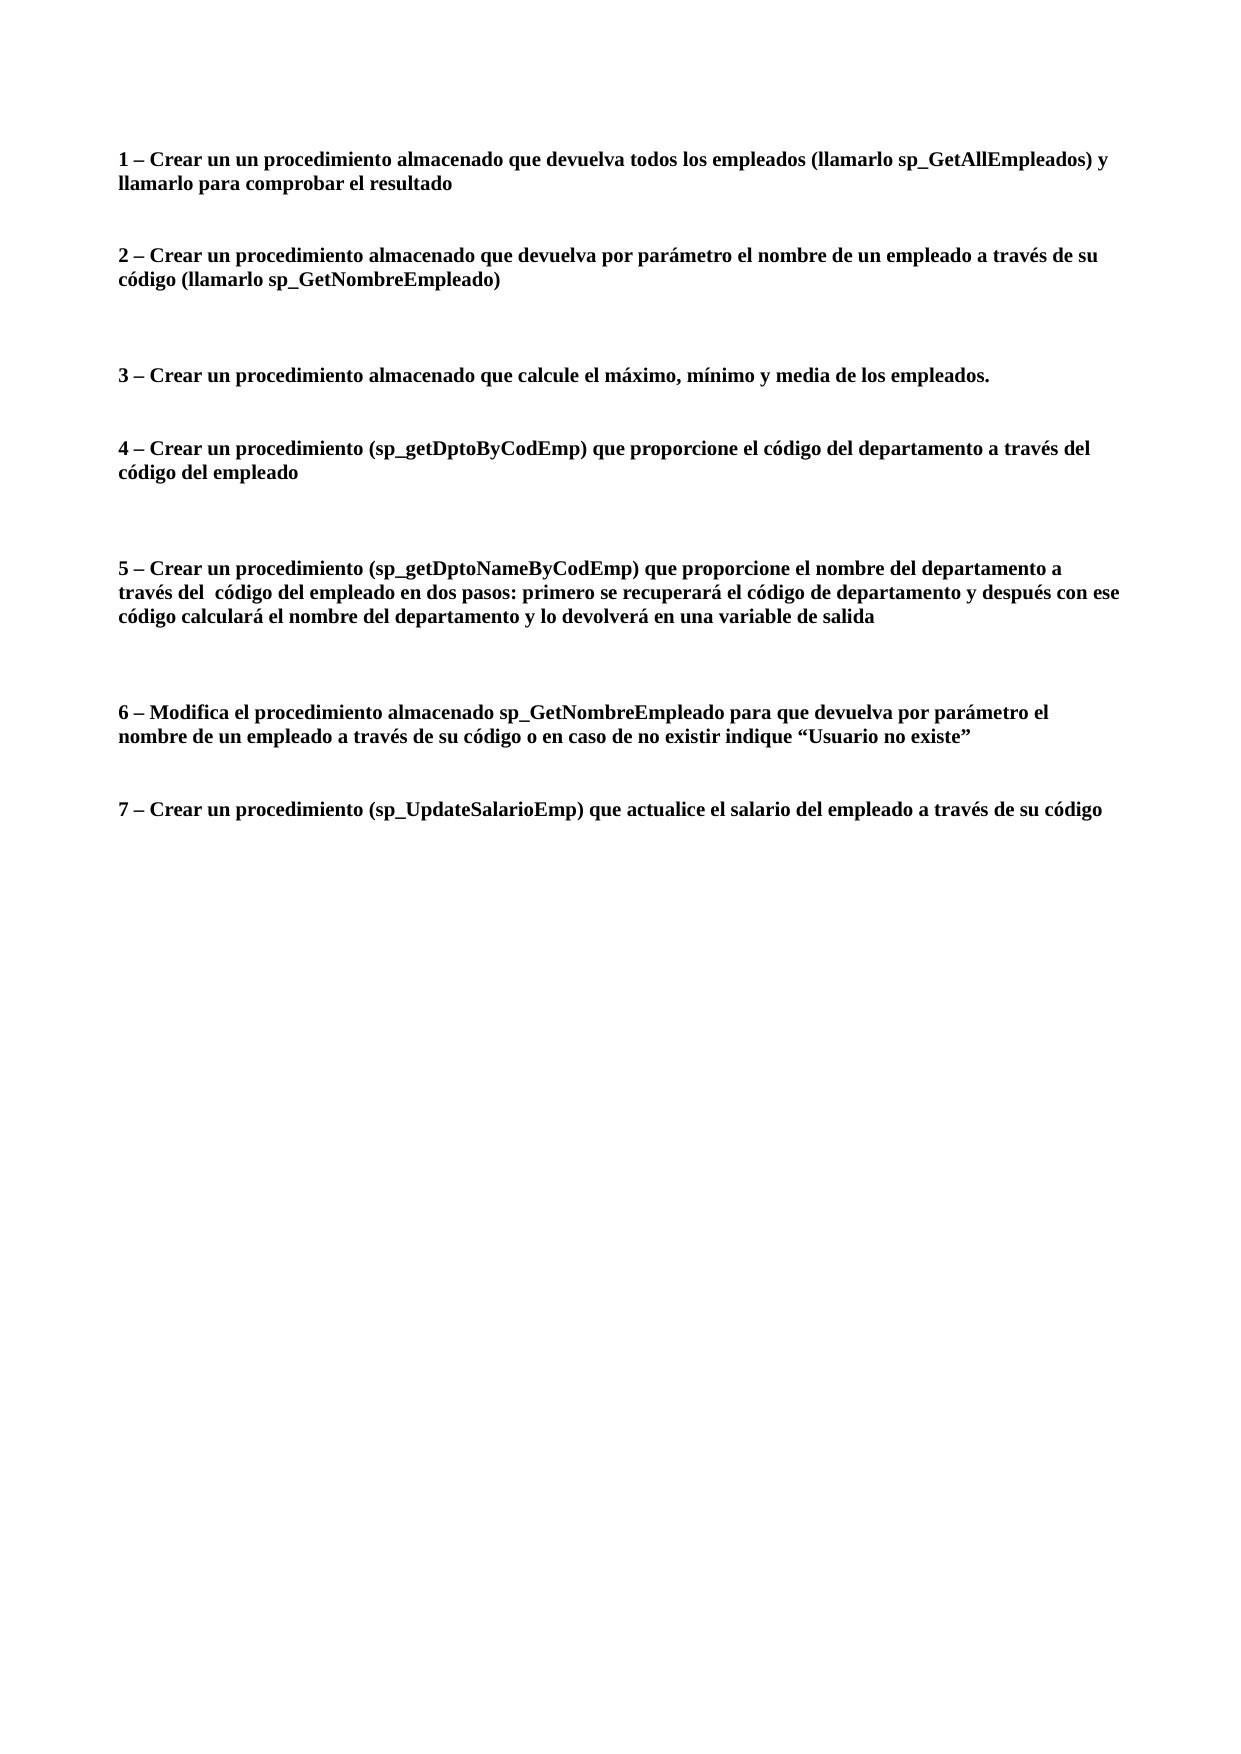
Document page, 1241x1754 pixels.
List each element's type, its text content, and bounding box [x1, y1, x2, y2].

text 3 – Crear un procedimiento almacenado que calcule el máximo, mínimo y media de los empleados. [118, 363, 1122, 387]
text 7 – Crear un procedimiento (sp_UpdateSalarioEmp) que actualice el salario del empleado a través de su código [118, 797, 1122, 821]
text 5 – Crear un procedimiento (sp_getDptoNameByCodEmp) que proporcione el nombre del departamento a través del código del empleado en dos pasos: primero se recuperará el código de departamento y después con ese código calculará el nombre del departamento y lo devolverá en una variable de salida [118, 556, 1122, 628]
text 2 – Crear un procedimiento almacenado que devuelva por parámetro el nombre de un empleado a través de su código (llamarlo sp_GetNombreEmpleado) [118, 243, 1122, 291]
text 4 – Crear un procedimiento (sp_getDptoByCodEmp) que proporcione el código del departamento a través del código del empleado [118, 436, 1122, 484]
text 6 – Modifica el procedimiento almacenado sp_GetNombreEmpleado para que devuelva por parámetro el nombre de un empleado a través de su código o en caso de no existir indique “Usuario no existe” [118, 700, 1122, 748]
text 1 – Crear un un procedimiento almacenado que devuelva todos los empleados (llamarlo sp_GetAllEmpleados) y llamarlo para comprobar el resultado [118, 147, 1122, 195]
